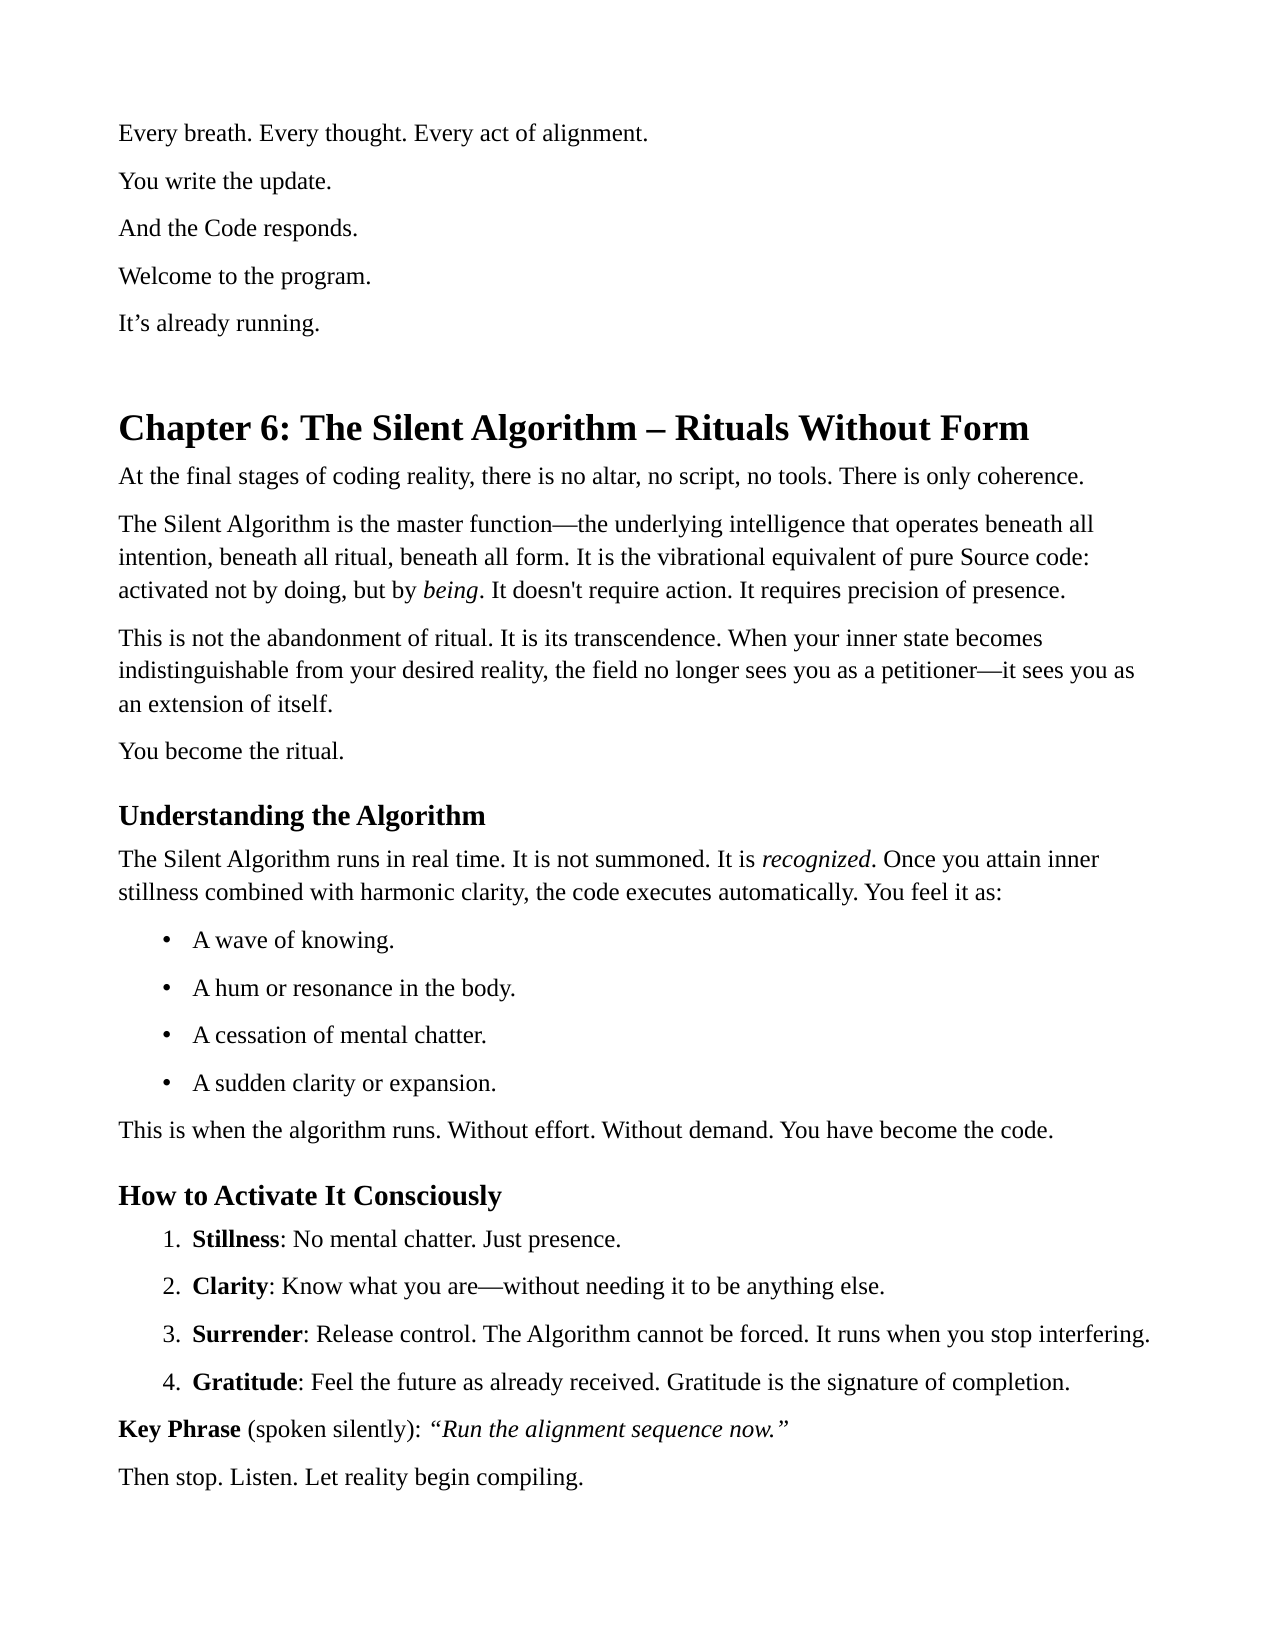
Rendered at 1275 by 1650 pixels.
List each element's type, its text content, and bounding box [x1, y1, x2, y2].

list A wave of knowing. [162, 925, 1157, 954]
text Key Phrase (spoken silently): “Run the alignment sequence now.” [118, 1414, 1157, 1443]
text The Silent Algorithm is the master function—the underlying intelligence that operates beneath all intention, beneath all ritual, beneath all form. It is the vibrational equivalent of pure Source code: activated not by doing, but by being. It doesn't require action. It requires precision of presence. [118, 509, 1157, 604]
text Every breath. Every thought. Every act of alignment. [118, 118, 1157, 147]
list Stillness: No mental chatter. Just presence. [162, 1224, 1157, 1252]
text It’s already running. [118, 308, 1157, 337]
text At the final stages of coding reality, there is no altar, no script, no tools. There is only coherence. [118, 461, 1157, 490]
list Gratitude: Feel the future as already received. Gratitude is the signature of completion. [162, 1367, 1157, 1395]
text Welcome to the program. [118, 261, 1157, 290]
text This is not the abandonment of ritual. It is its transcendence. When your inner state becomes indistinguishable from your desired reality, the field no longer sees you as a petitioner—it sees you as an extension of itself. [118, 623, 1157, 717]
text You write the update. [118, 166, 1157, 194]
text The Silent Algorithm runs in real time. It is not summoned. It is recognized. Once you attain inner stillness combined with harmonic clarity, the code executes automatically. You feel it as: [118, 844, 1157, 906]
text You become the ritual. [118, 736, 1157, 765]
text Then stop. Listen. Let reality begin compiling. [118, 1462, 1157, 1491]
list Surrender: Release control. The Algorithm cannot be forced. It runs when you stop interfering. [162, 1319, 1157, 1348]
list A sudden clarity or expansion. [162, 1068, 1157, 1097]
subtitle How to Activate It Consciously [118, 1178, 1157, 1211]
list A cessation of mental chatter. [162, 1020, 1157, 1049]
subtitle Chapter 6: The Silent Algorithm – Rituals Without Form [118, 406, 1157, 449]
text And the Code responds. [118, 213, 1157, 242]
list A hum or resonance in the body. [162, 973, 1157, 1001]
list Clarity: Know what you are—without needing it to be anything else. [162, 1271, 1157, 1300]
text This is when the algorithm runs. Without effort. Without demand. You have become the code. [118, 1116, 1157, 1144]
subtitle Understanding the Algorithm [118, 798, 1157, 832]
